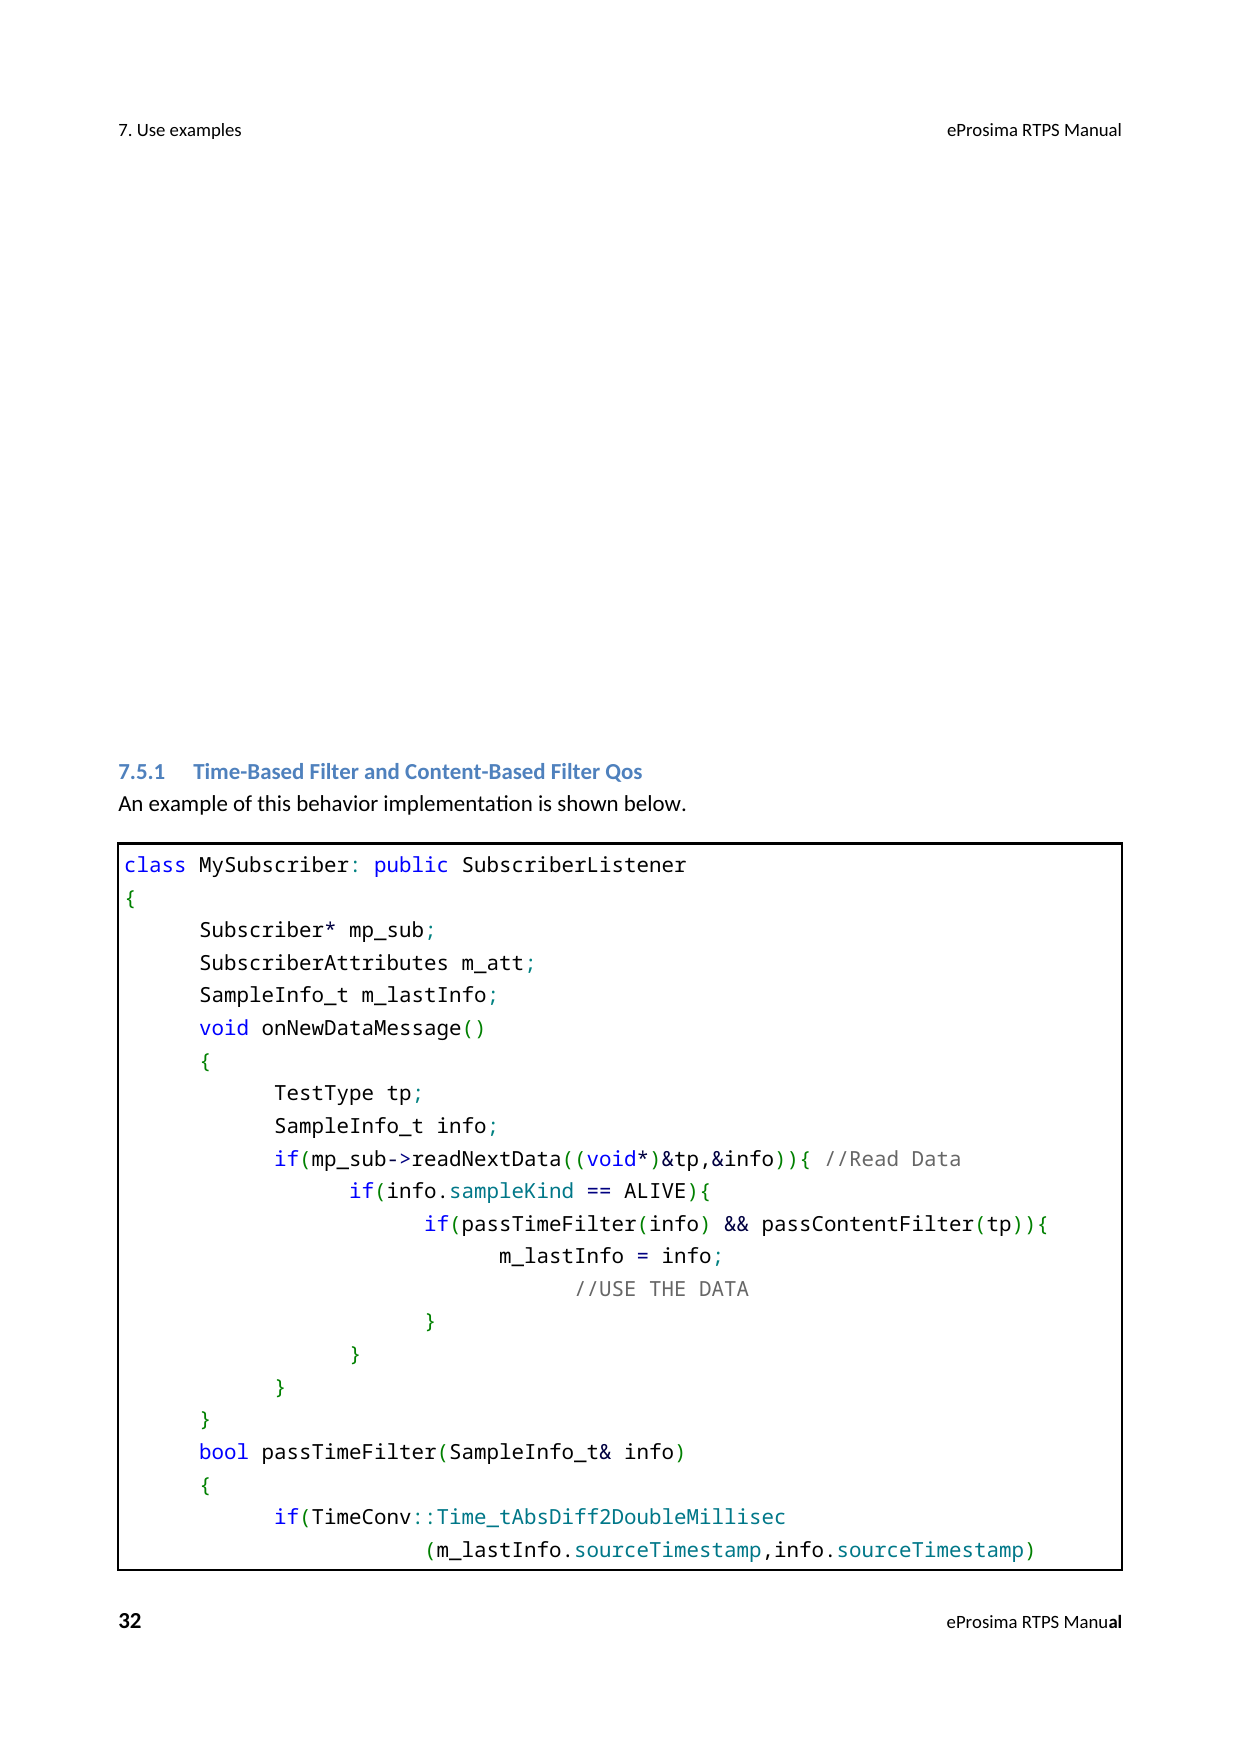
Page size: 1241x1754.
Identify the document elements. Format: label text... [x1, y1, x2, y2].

text An example of this behavior implementation is shown below. [118, 789, 1122, 817]
table_header class MySubscriber: public SubscriberListener { Subscriber* mp_sub; SubscriberAttributes m_att; SampleInfo_t m_lastInfo; void onNewDataMessage() { TestType tp; SampleInfo_t info; if(mp_sub->readNextData((void*)&tp,&info)){ //Read Data if(info.sampleKind == ALIVE){ if(passTimeFilter(info) && passContentFilter(tp)){ m_lastInfo = info; //USE THE DATA } } } } bool passTimeFilter(SampleInfo_t& info) { if(TimeConv::Time_tAbsDiff2DoubleMillisec (m_lastInfo.sourceTimestamp,info.sourceTimestamp) [119, 845, 1121, 1569]
subtitle Time-Based Filter and Content-Based Filter Qos [118, 757, 1122, 785]
